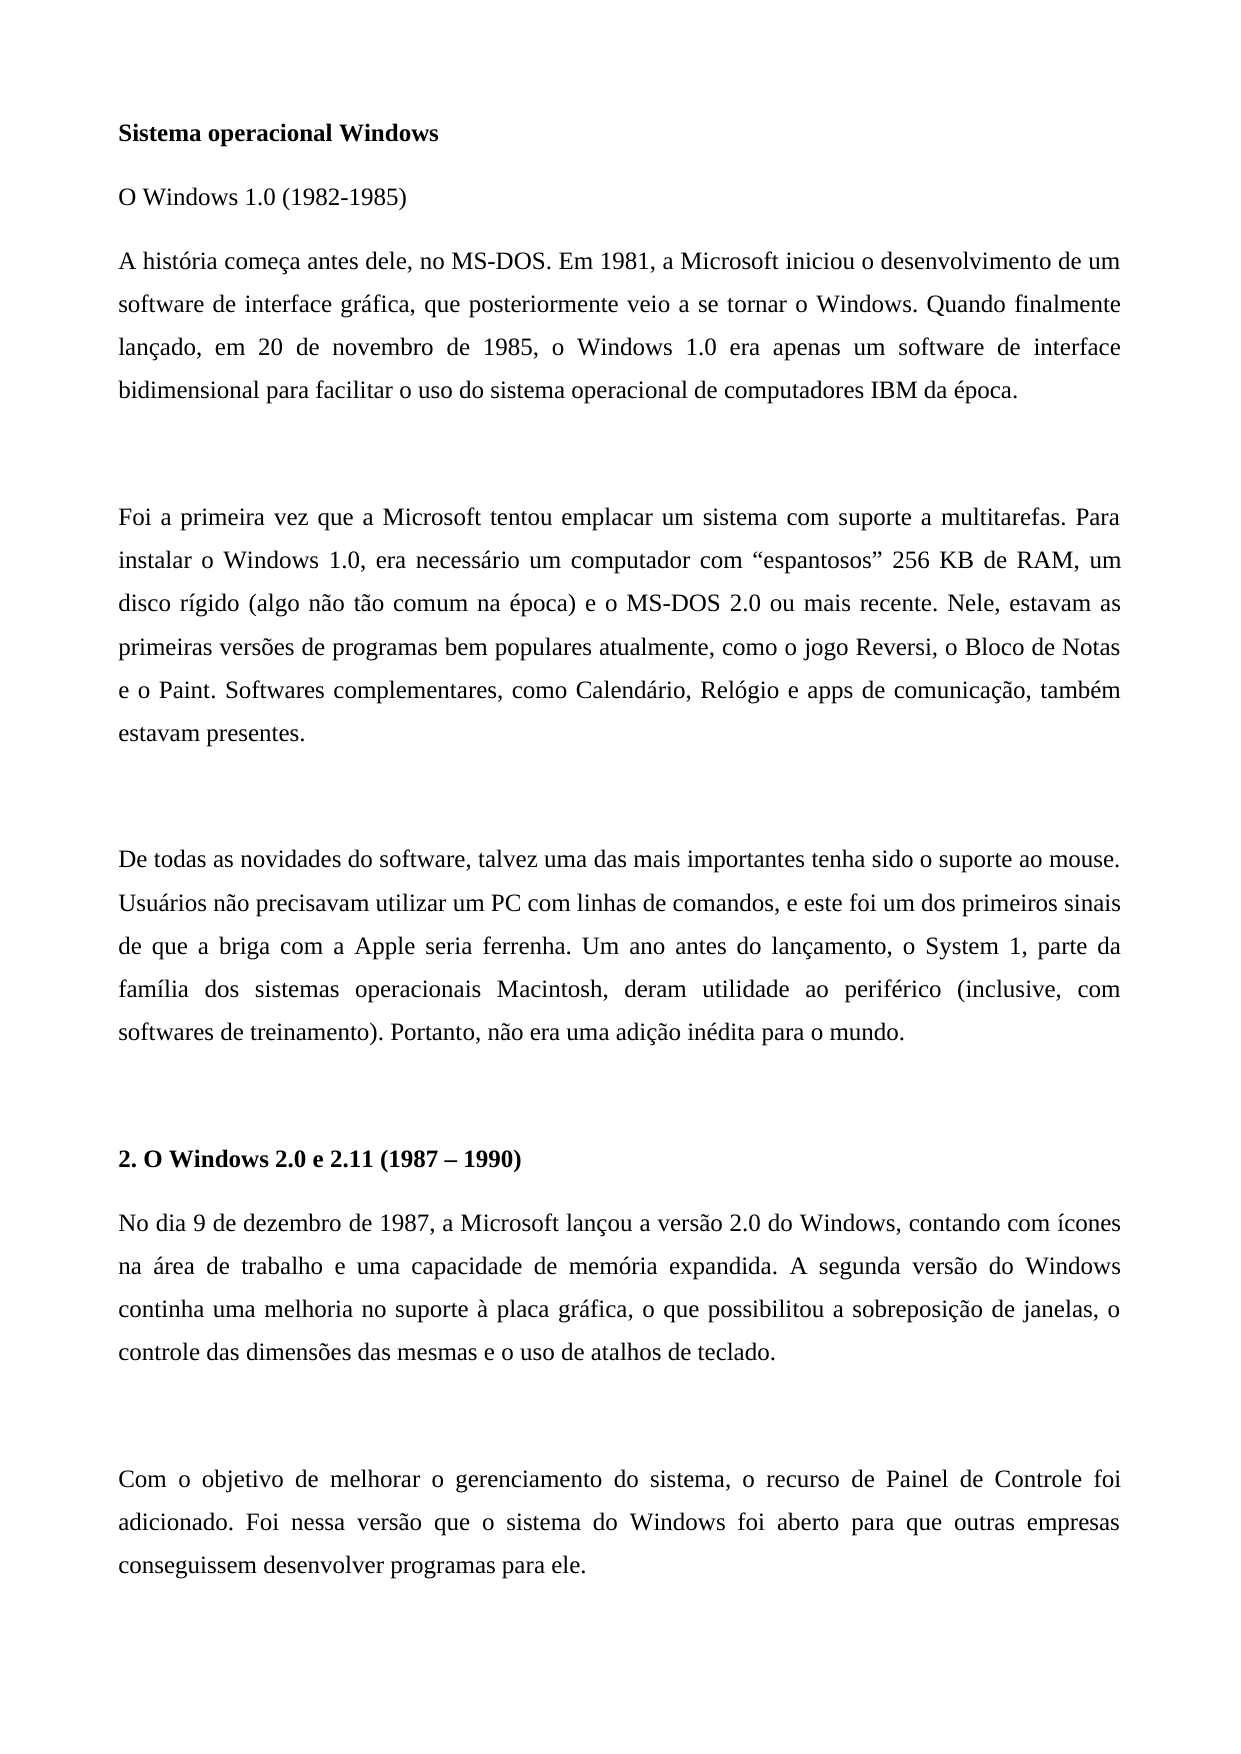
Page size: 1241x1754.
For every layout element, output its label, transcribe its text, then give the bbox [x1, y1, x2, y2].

text Sistema operacional Windows [118, 118, 1122, 147]
text 2. O Windows 2.0 e 2.11 (1987 – 1990) [118, 1144, 1122, 1173]
text De todas as novidades do software, talvez uma das mais importantes tenha sido o suporte ao mouse. Usuários não precisavam utilizar um PC com linhas de comandos, e este foi um dos primeiros sinais de que a briga com a Apple seria ferrenha. Um ano antes do lançamento, o System 1, parte da família dos sistemas operacionais Macintosh, deram utilidade ao periférico (inclusive, com softwares de treinamento). Portanto, não era uma adição inédita para o mundo. [118, 844, 1122, 1046]
text Foi a primeira vez que a Microsoft tentou emplacar um sistema com suporte a multitarefas. Para instalar o Windows 1.0, era necessário um computador com “espantosos” 256 KB de RAM, um disco rígido (algo não tão comum na época) e o MS-DOS 2.0 ou mais recente. Nele, estavam as primeiras versões de programas bem populares atualmente, como o jogo Reversi, o Bloco de Notas e o Paint. Softwares complementares, como Calendário, Relógio e apps de comunicação, também estavam presentes. [118, 502, 1122, 747]
text O Windows 1.0 (1982-1985) [118, 182, 1122, 211]
text A história começa antes dele, no MS-DOS. Em 1981, a Microsoft iniciou o desenvolvimento de um software de interface gráfica, que posteriormente veio a se tornar o Windows. Quando finalmente lançado, em 20 de novembro de 1985, o Windows 1.0 era apenas um software de interface bidimensional para facilitar o uso do sistema operacional de computadores IBM da época. [118, 246, 1122, 404]
text Com o objetivo de melhorar o gerenciamento do sistema, o recurso de Painel de Controle foi adicionado. Foi nessa versão que o sistema do Windows foi aberto para que outras empresas conseguissem desenvolver programas para ele. [118, 1464, 1122, 1579]
text No dia 9 de dezembro de 1987, a Microsoft lançou a versão 2.0 do Windows, contando com ícones na área de trabalho e uma capacidade de memória expandida. A segunda versão do Windows continha uma melhoria no suporte à placa gráfica, o que possibilitou a sobreposição de janelas, o controle das dimensões das mesmas e o uso de atalhos de teclado. [118, 1208, 1122, 1366]
